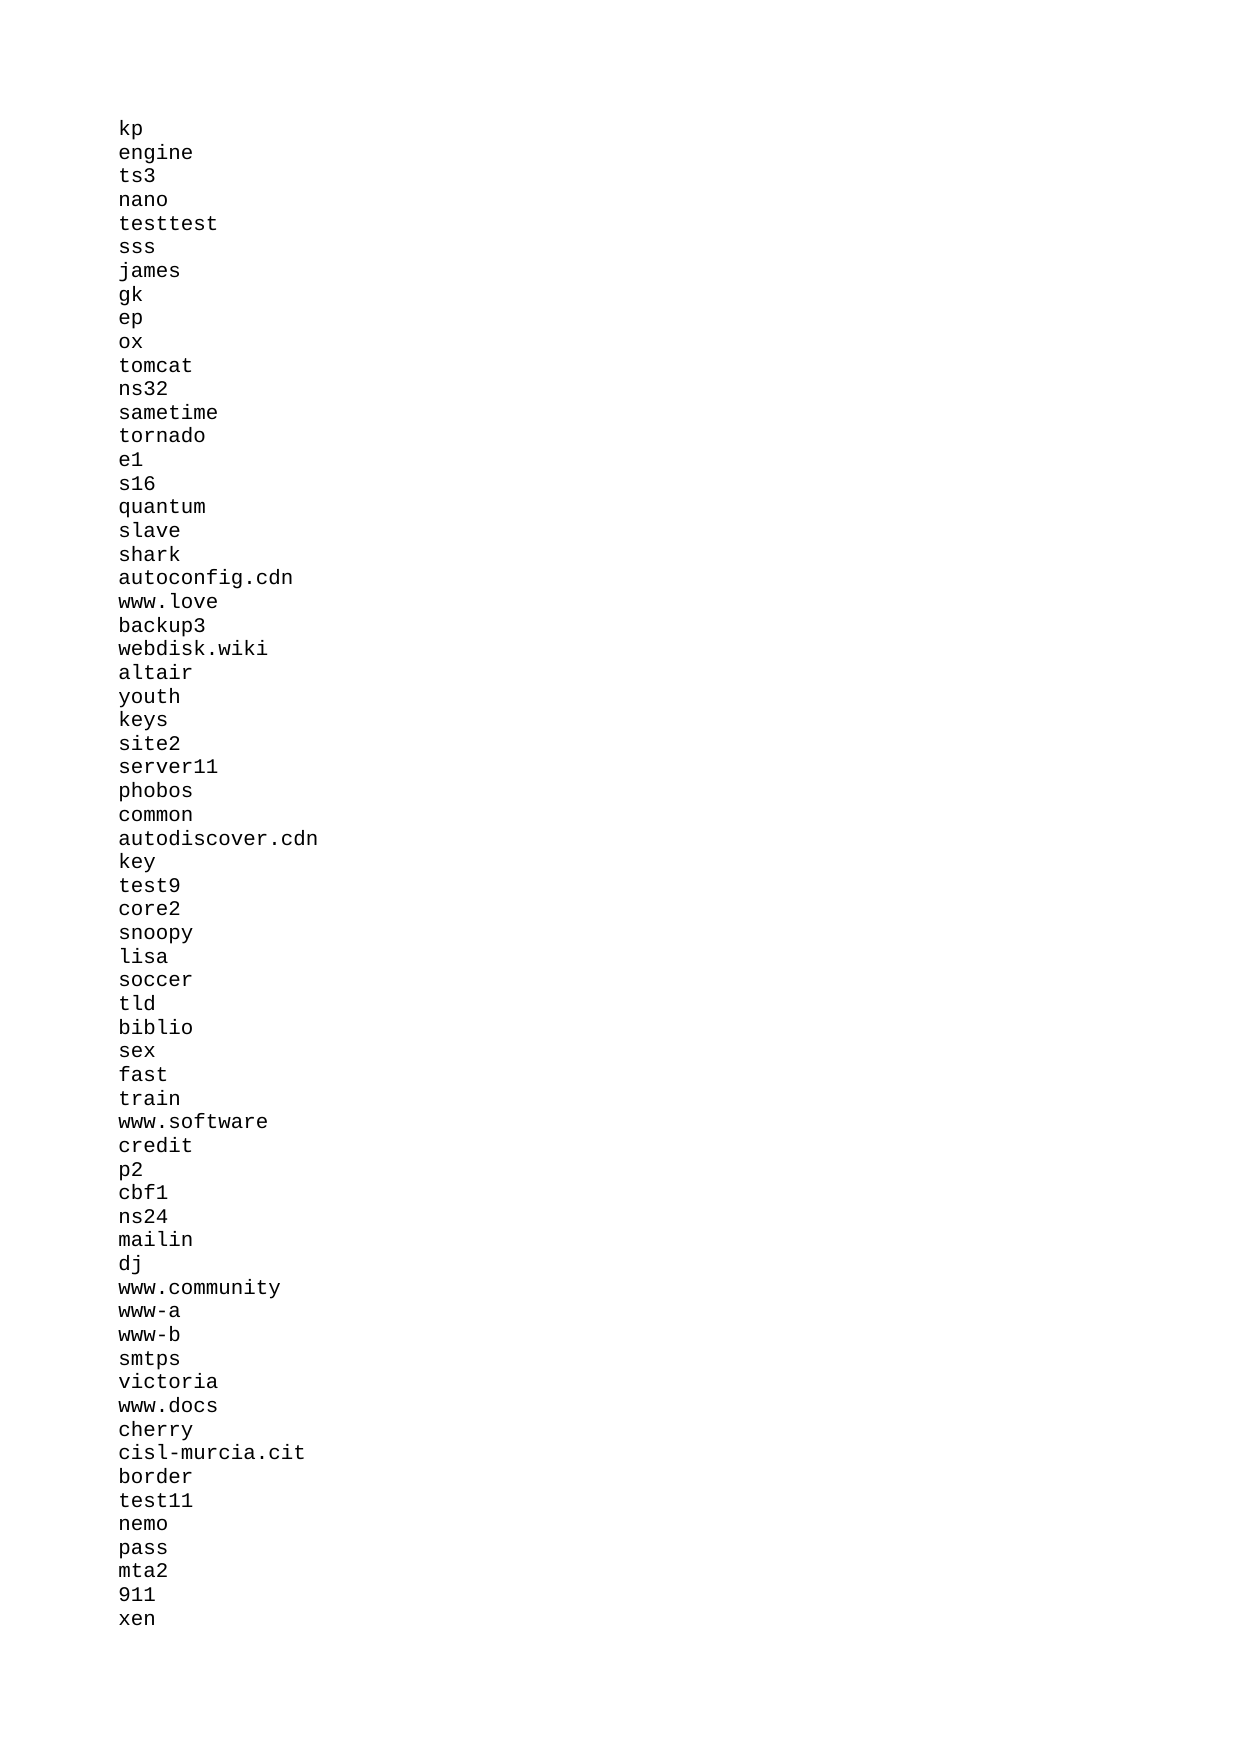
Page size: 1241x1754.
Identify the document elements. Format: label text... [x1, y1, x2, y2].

text train [118, 1088, 1122, 1111]
text keys [118, 709, 1122, 733]
text cbf1 [118, 1182, 1122, 1206]
text victoria [118, 1371, 1122, 1395]
text kp [118, 118, 1122, 142]
text testtest [118, 213, 1122, 236]
text core2 [118, 898, 1122, 922]
text tld [118, 993, 1122, 1017]
text www-a [118, 1300, 1122, 1324]
text mailin [118, 1229, 1122, 1253]
text ts3 [118, 165, 1122, 189]
text credit [118, 1135, 1122, 1158]
text autodiscover.cdn [118, 827, 1122, 851]
text backup3 [118, 615, 1122, 638]
text test9 [118, 875, 1122, 898]
text border [118, 1466, 1122, 1489]
text autoconfig.cdn [118, 567, 1122, 591]
text sex [118, 1040, 1122, 1064]
text webdisk.wiki [118, 638, 1122, 662]
text soccer [118, 969, 1122, 993]
text slave [118, 520, 1122, 544]
text cherry [118, 1419, 1122, 1442]
text youth [118, 686, 1122, 709]
text ox [118, 331, 1122, 354]
text ns24 [118, 1206, 1122, 1229]
text www.love [118, 591, 1122, 615]
text nano [118, 189, 1122, 213]
text server11 [118, 757, 1122, 780]
text www-b [118, 1324, 1122, 1348]
text nemo [118, 1513, 1122, 1537]
text snoopy [118, 922, 1122, 946]
text dj [118, 1253, 1122, 1277]
text engine [118, 142, 1122, 165]
text phobos [118, 780, 1122, 804]
text tornado [118, 426, 1122, 449]
text altair [118, 662, 1122, 686]
text 911 [118, 1584, 1122, 1608]
text biblio [118, 1017, 1122, 1040]
text e1 [118, 449, 1122, 473]
text www.software [118, 1111, 1122, 1135]
text fast [118, 1064, 1122, 1088]
text test11 [118, 1489, 1122, 1513]
text xen [118, 1608, 1122, 1631]
text james [118, 260, 1122, 284]
text cisl-murcia.cit [118, 1442, 1122, 1466]
text ns32 [118, 378, 1122, 402]
text site2 [118, 733, 1122, 757]
text shark [118, 544, 1122, 567]
text ep [118, 307, 1122, 331]
text key [118, 851, 1122, 875]
text sss [118, 236, 1122, 260]
text p2 [118, 1158, 1122, 1182]
text quantum [118, 496, 1122, 520]
text www.community [118, 1277, 1122, 1300]
text gk [118, 284, 1122, 307]
text common [118, 804, 1122, 827]
text mta2 [118, 1561, 1122, 1584]
text smtps [118, 1348, 1122, 1371]
text sametime [118, 402, 1122, 426]
text tomcat [118, 354, 1122, 378]
text s16 [118, 473, 1122, 496]
text www.docs [118, 1395, 1122, 1419]
text pass [118, 1537, 1122, 1561]
text lisa [118, 946, 1122, 969]
